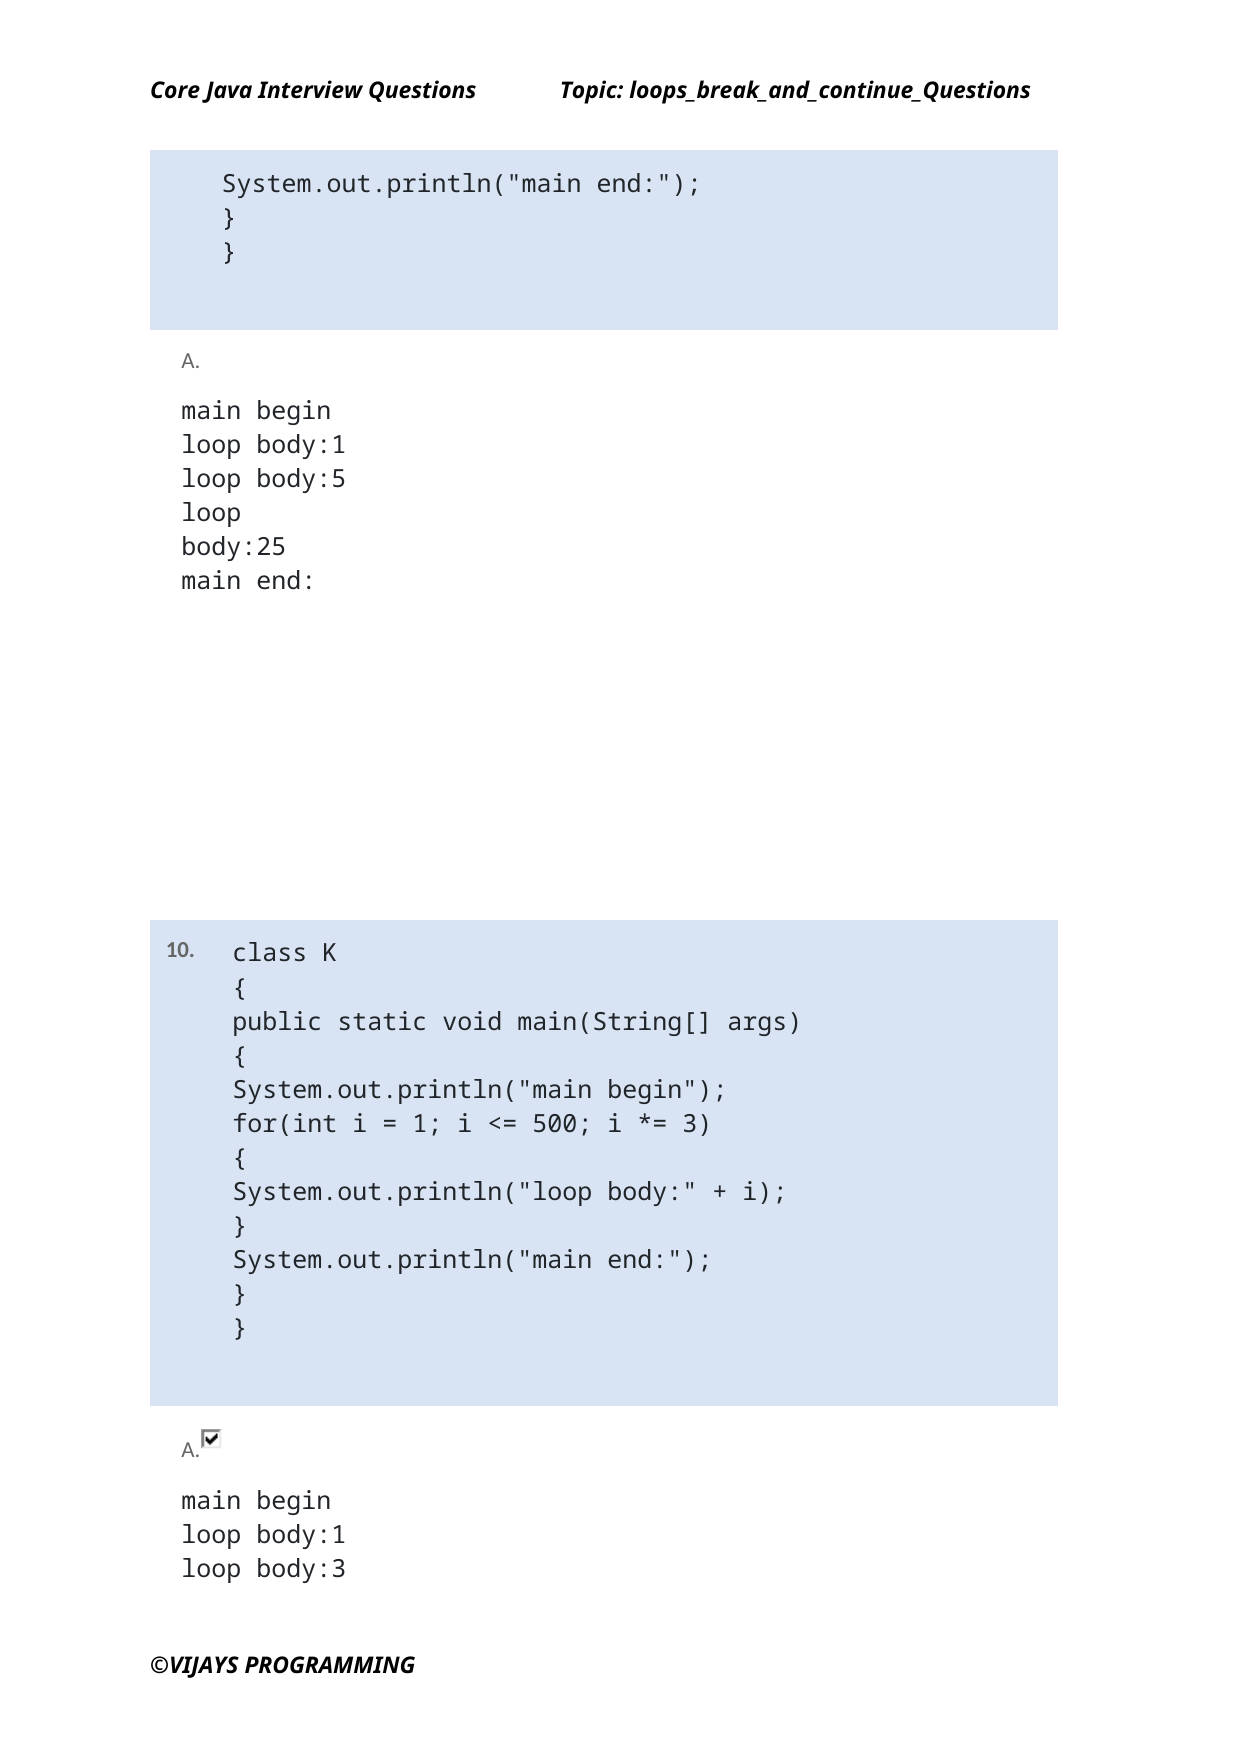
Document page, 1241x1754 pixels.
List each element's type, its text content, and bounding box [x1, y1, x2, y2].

table_cell [1058, 920, 1090, 1406]
table_cell [150, 1406, 1090, 1600]
table_header A. main begin loop body:1 loop body:5 loop body:25 main end: [181, 346, 346, 699]
table_header [1058, 150, 1090, 330]
table_header [150, 150, 206, 330]
table_cell 10. [150, 920, 216, 1406]
table_header System.out.println("main end:"); } } [206, 150, 1058, 330]
table_header A. main begin loop body:1 loop body:3 [181, 1422, 360, 1585]
table_cell class K { public static void main(String[] args) { System.out.println("main begin"); for(int i = 1; i <= 500; i *= 3) { System.out.println("loop body:" + i); } System.out.println("main end:"); } } [216, 920, 1058, 1406]
table_header [181, 801, 346, 904]
table_header [181, 699, 332, 801]
table_cell [150, 330, 1090, 919]
